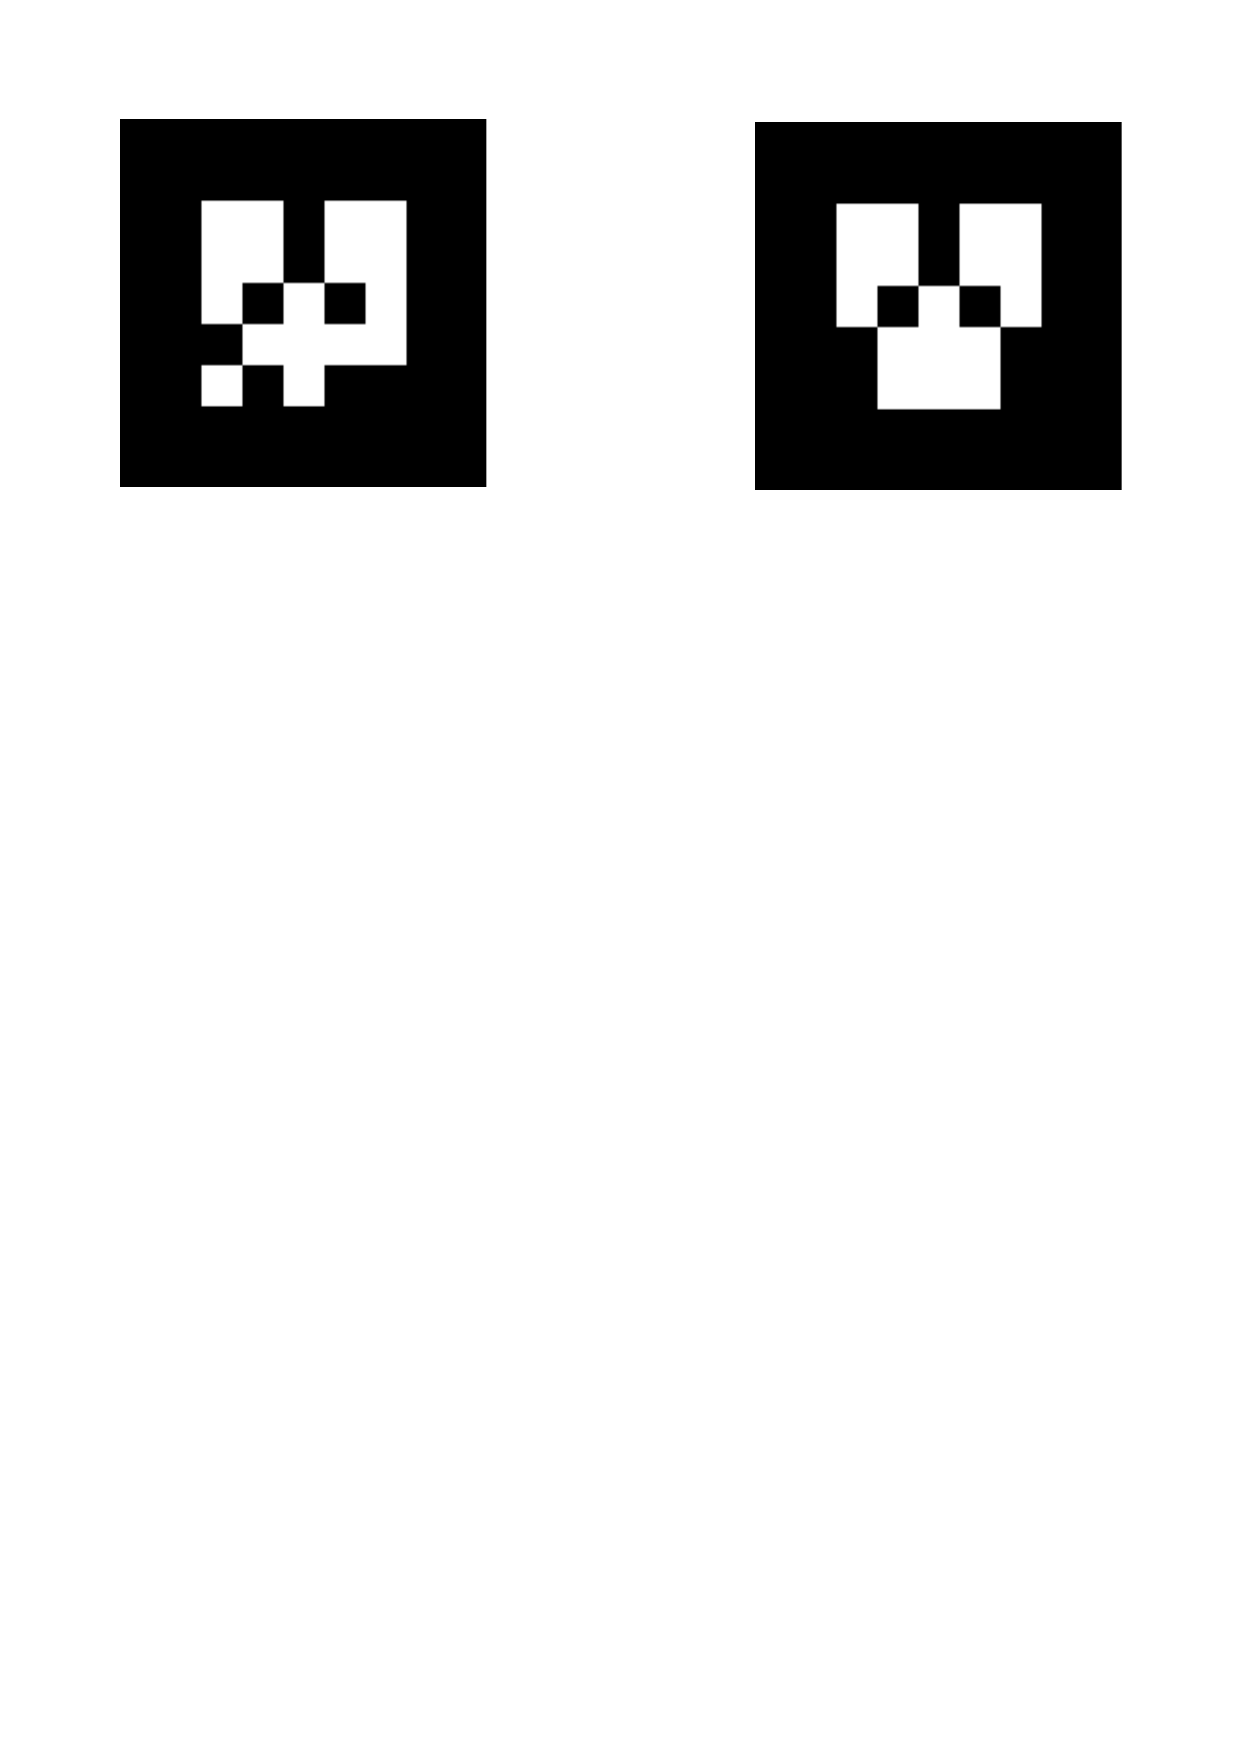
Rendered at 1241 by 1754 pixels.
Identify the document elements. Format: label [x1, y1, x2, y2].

picture [755, 122, 1122, 490]
picture [120, 119, 487, 487]
